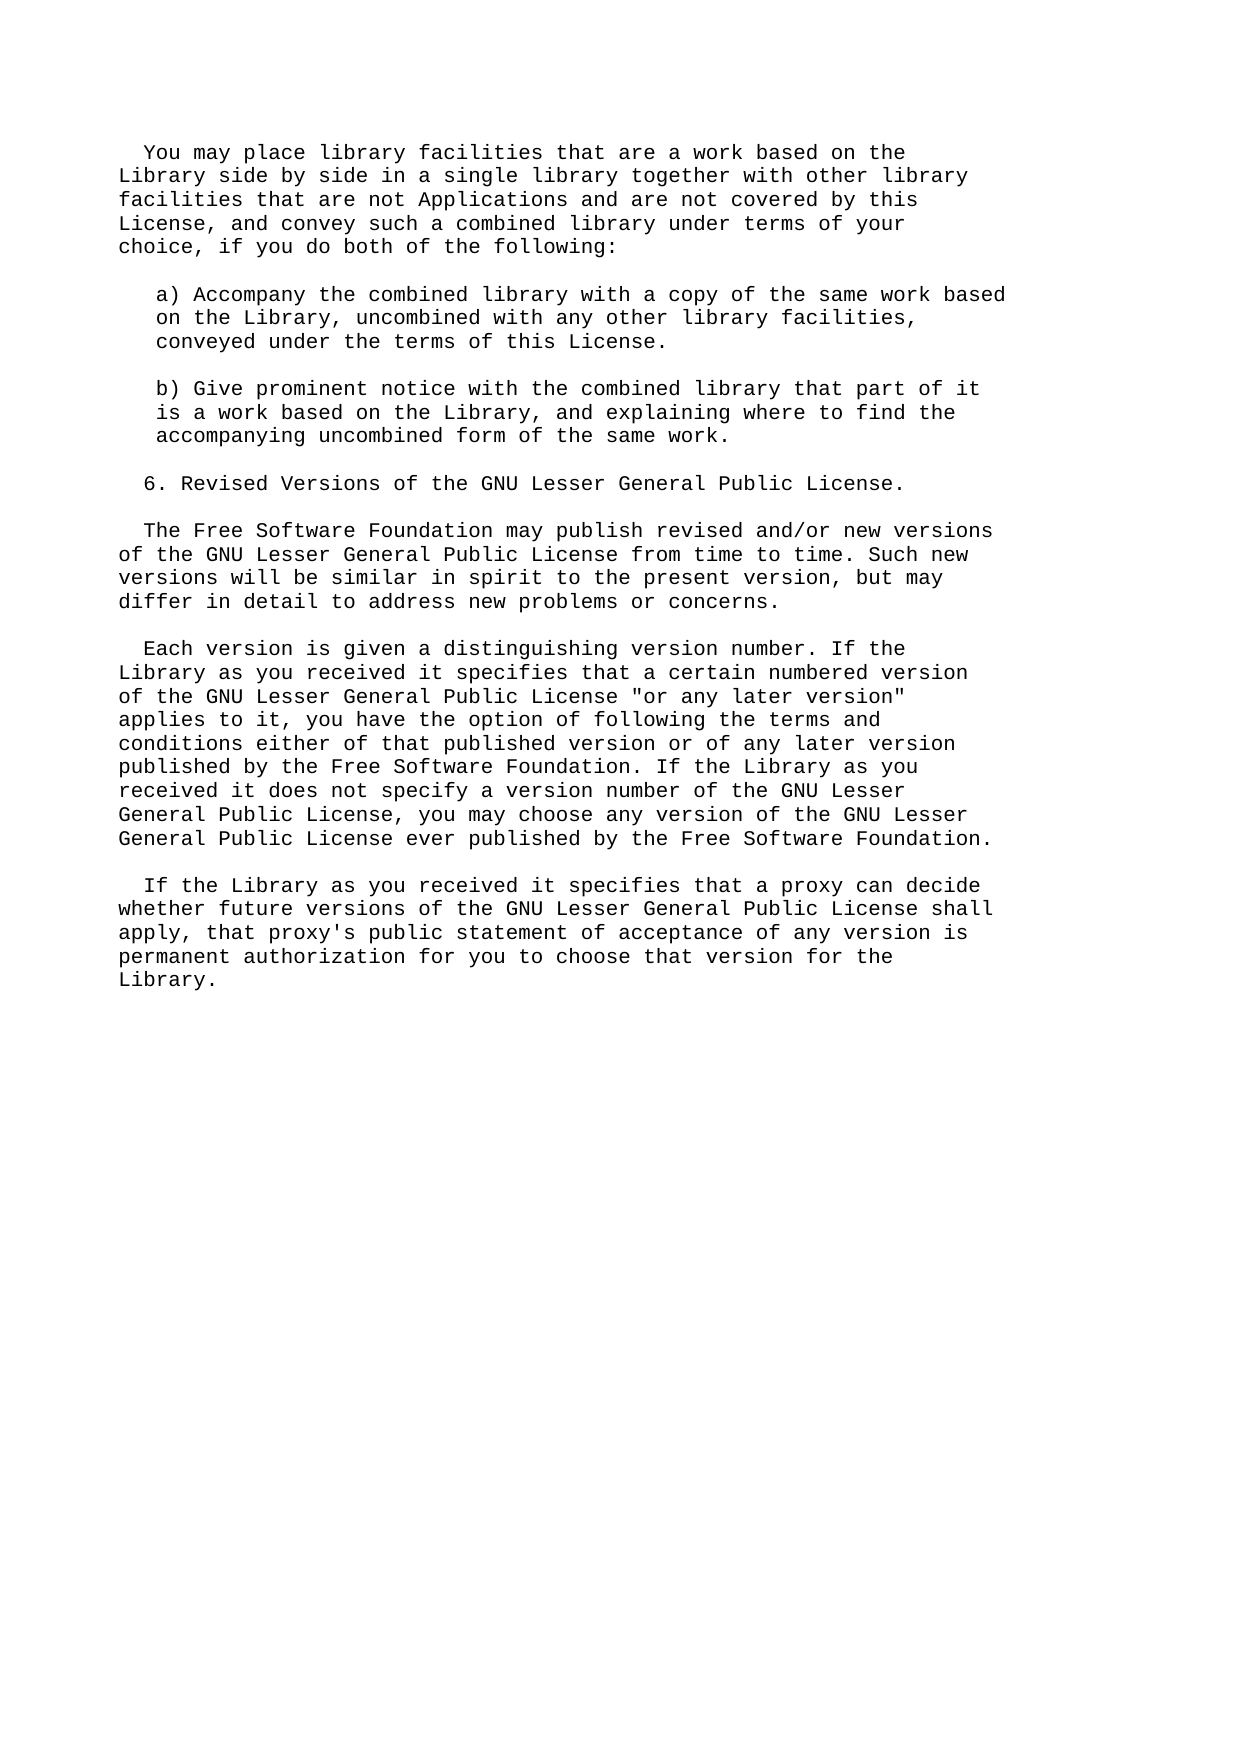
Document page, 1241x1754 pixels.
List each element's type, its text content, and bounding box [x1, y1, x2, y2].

text Library. [118, 969, 1122, 993]
text You may place library facilities that are a work based on the [118, 142, 1122, 165]
text Library as you received it specifies that a certain numbered version [118, 662, 1122, 686]
text conveyed under the terms of this License. [118, 331, 1122, 354]
text permanent authorization for you to choose that version for the [118, 946, 1122, 969]
text applies to it, you have the option of following the terms and [118, 709, 1122, 733]
text received it does not specify a version number of the GNU Lesser [118, 780, 1122, 804]
text b) Give prominent notice with the combined library that part of it [118, 378, 1122, 402]
text published by the Free Software Foundation. If the Library as you [118, 757, 1122, 780]
text Each version is given a distinguishing version number. If the [118, 638, 1122, 662]
text 6. Revised Versions of the GNU Lesser General Public License. [118, 473, 1122, 496]
text General Public License ever published by the Free Software Foundation. [118, 827, 1122, 851]
text a) Accompany the combined library with a copy of the same work based [118, 284, 1122, 307]
text whether future versions of the GNU Lesser General Public License shall [118, 898, 1122, 922]
text choice, if you do both of the following: [118, 236, 1122, 260]
text General Public License, you may choose any version of the GNU Lesser [118, 804, 1122, 827]
text apply, that proxy's public statement of acceptance of any version is [118, 922, 1122, 946]
text The Free Software Foundation may publish revised and/or new versions [118, 520, 1122, 544]
text If the Library as you received it specifies that a proxy can decide [118, 875, 1122, 898]
text accompanying uncombined form of the same work. [118, 426, 1122, 449]
text of the GNU Lesser General Public License "or any later version" [118, 686, 1122, 709]
text differ in detail to address new problems or concerns. [118, 591, 1122, 615]
text conditions either of that published version or of any later version [118, 733, 1122, 757]
text is a work based on the Library, and explaining where to find the [118, 402, 1122, 426]
text License, and convey such a combined library under terms of your [118, 213, 1122, 236]
text on the Library, uncombined with any other library facilities, [118, 307, 1122, 331]
text versions will be similar in spirit to the present version, but may [118, 567, 1122, 591]
text of the GNU Lesser General Public License from time to time. Such new [118, 544, 1122, 567]
text Library side by side in a single library together with other library [118, 165, 1122, 189]
text facilities that are not Applications and are not covered by this [118, 189, 1122, 213]
